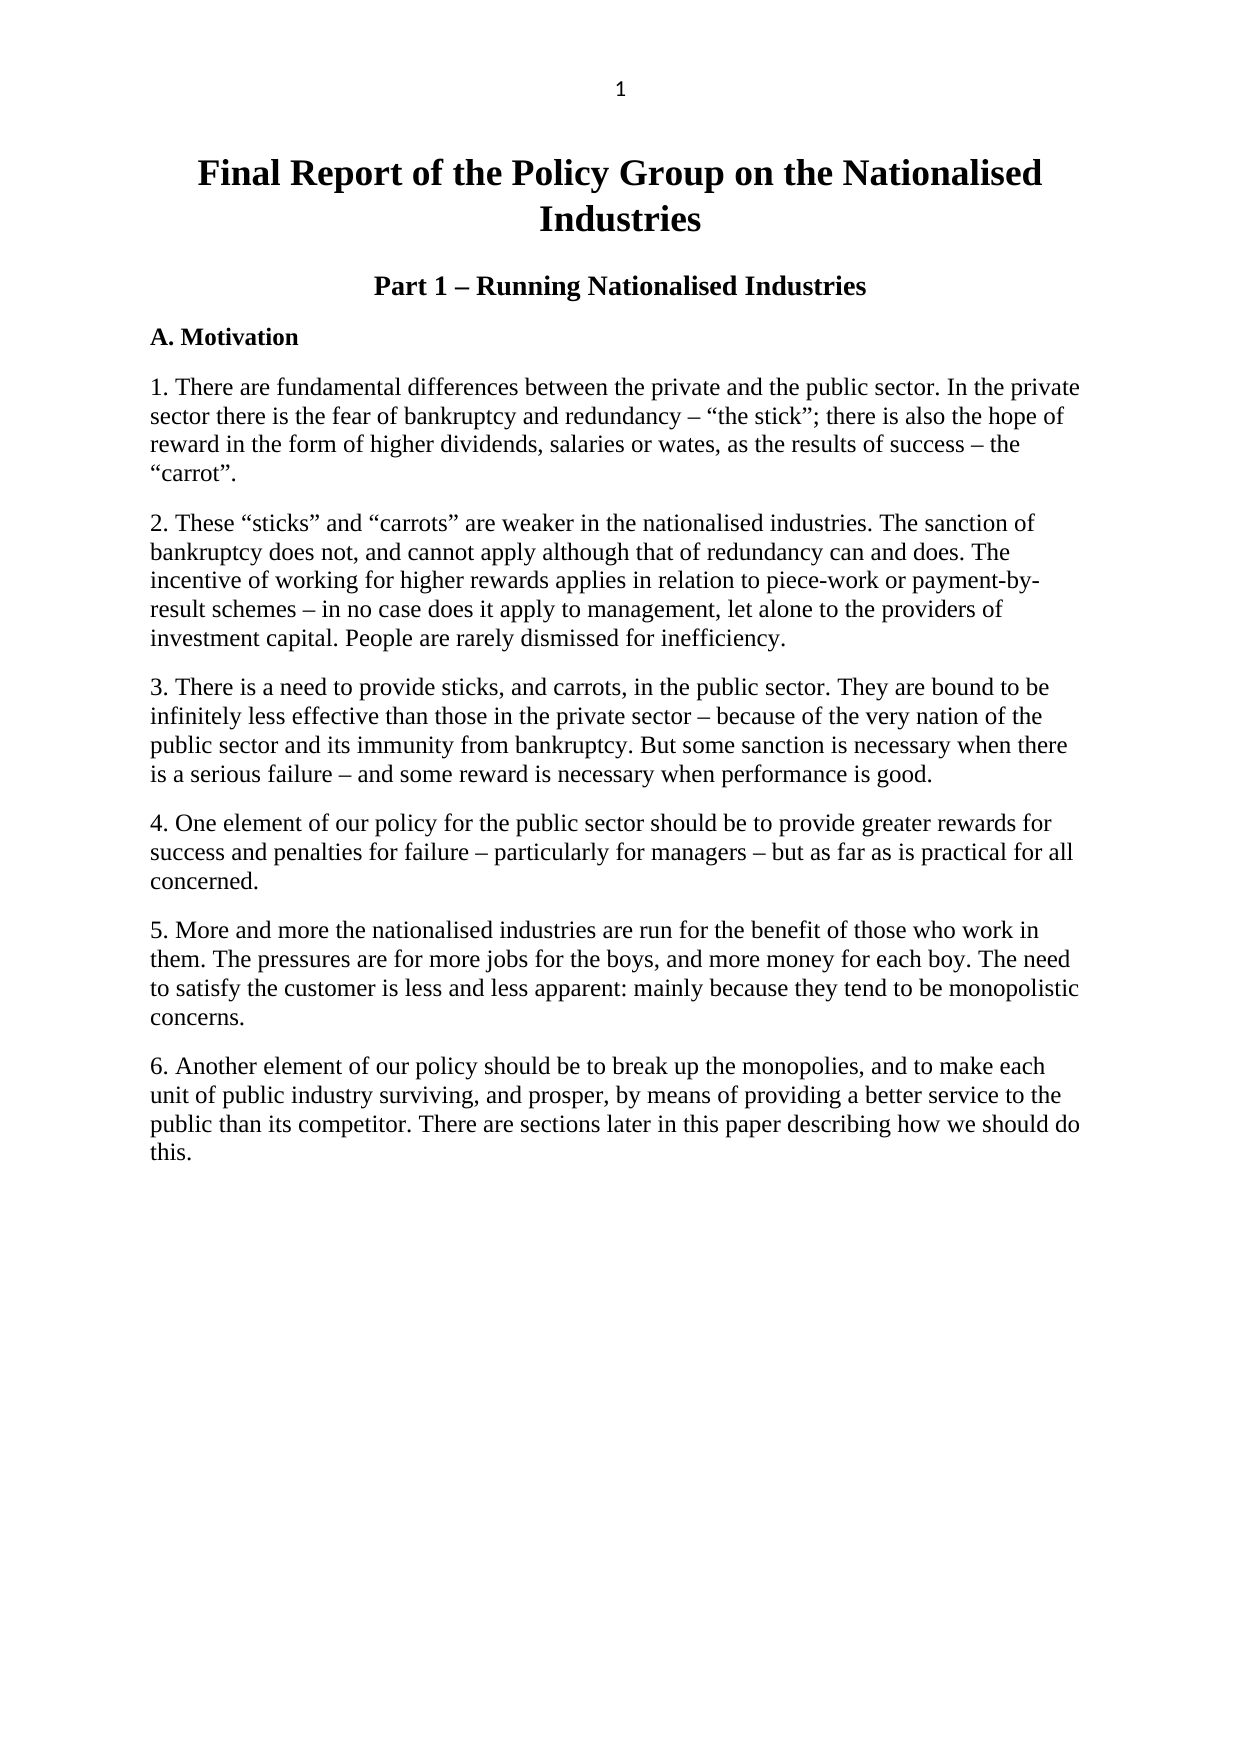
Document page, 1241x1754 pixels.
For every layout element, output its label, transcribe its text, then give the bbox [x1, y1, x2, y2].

subtitle A. Motivation [150, 322, 1090, 351]
text Final Report of the Policy Group on the Nationalised Industries [150, 150, 1090, 239]
text 6. Another element of our policy should be to break up the monopolies, and to make each unit of public industry surviving, and prosper, by means of providing a better service to the public than its competitor. There are sections later in this paper describing how we should do this. [150, 1051, 1090, 1166]
text 1. There are fundamental differences between the private and the public sector. In the private sector there is the fear of bankruptcy and redundancy – “the stick”; there is also the hope of reward in the form of higher dividends, salaries or wates, as the results of success – the “carrot”. [150, 372, 1090, 487]
text 2. These “sticks” and “carrots” are weaker in the nationalised industries. The sanction of bankruptcy does not, and cannot apply although that of redundancy can and does. The incentive of working for higher rewards applies in relation to piece-work or payment-by-result schemes – in no case does it apply to management, let alone to the providers of investment capital. People are rarely dismissed for inefficiency. [150, 508, 1090, 652]
subtitle Part 1 – Running Nationalised Industries [150, 269, 1090, 302]
text 3. There is a need to provide sticks, and carrots, in the public sector. They are bound to be infinitely less effective than those in the private sector – because of the very nation of the public sector and its immunity from bankruptcy. But some sanction is necessary when there is a serious failure – and some reward is necessary when performance is good. [150, 672, 1090, 787]
text 4. One element of our policy for the public sector should be to provide greater rewards for success and penalties for failure – particularly for managers – but as far as is practical for all concerned. [150, 808, 1090, 894]
text 5. More and more the nationalised industries are run for the benefit of those who work in them. The pressures are for more jobs for the boys, and more money for each boy. The need to satisfy the customer is less and less apparent: mainly because they tend to be monopolistic concerns. [150, 915, 1090, 1030]
